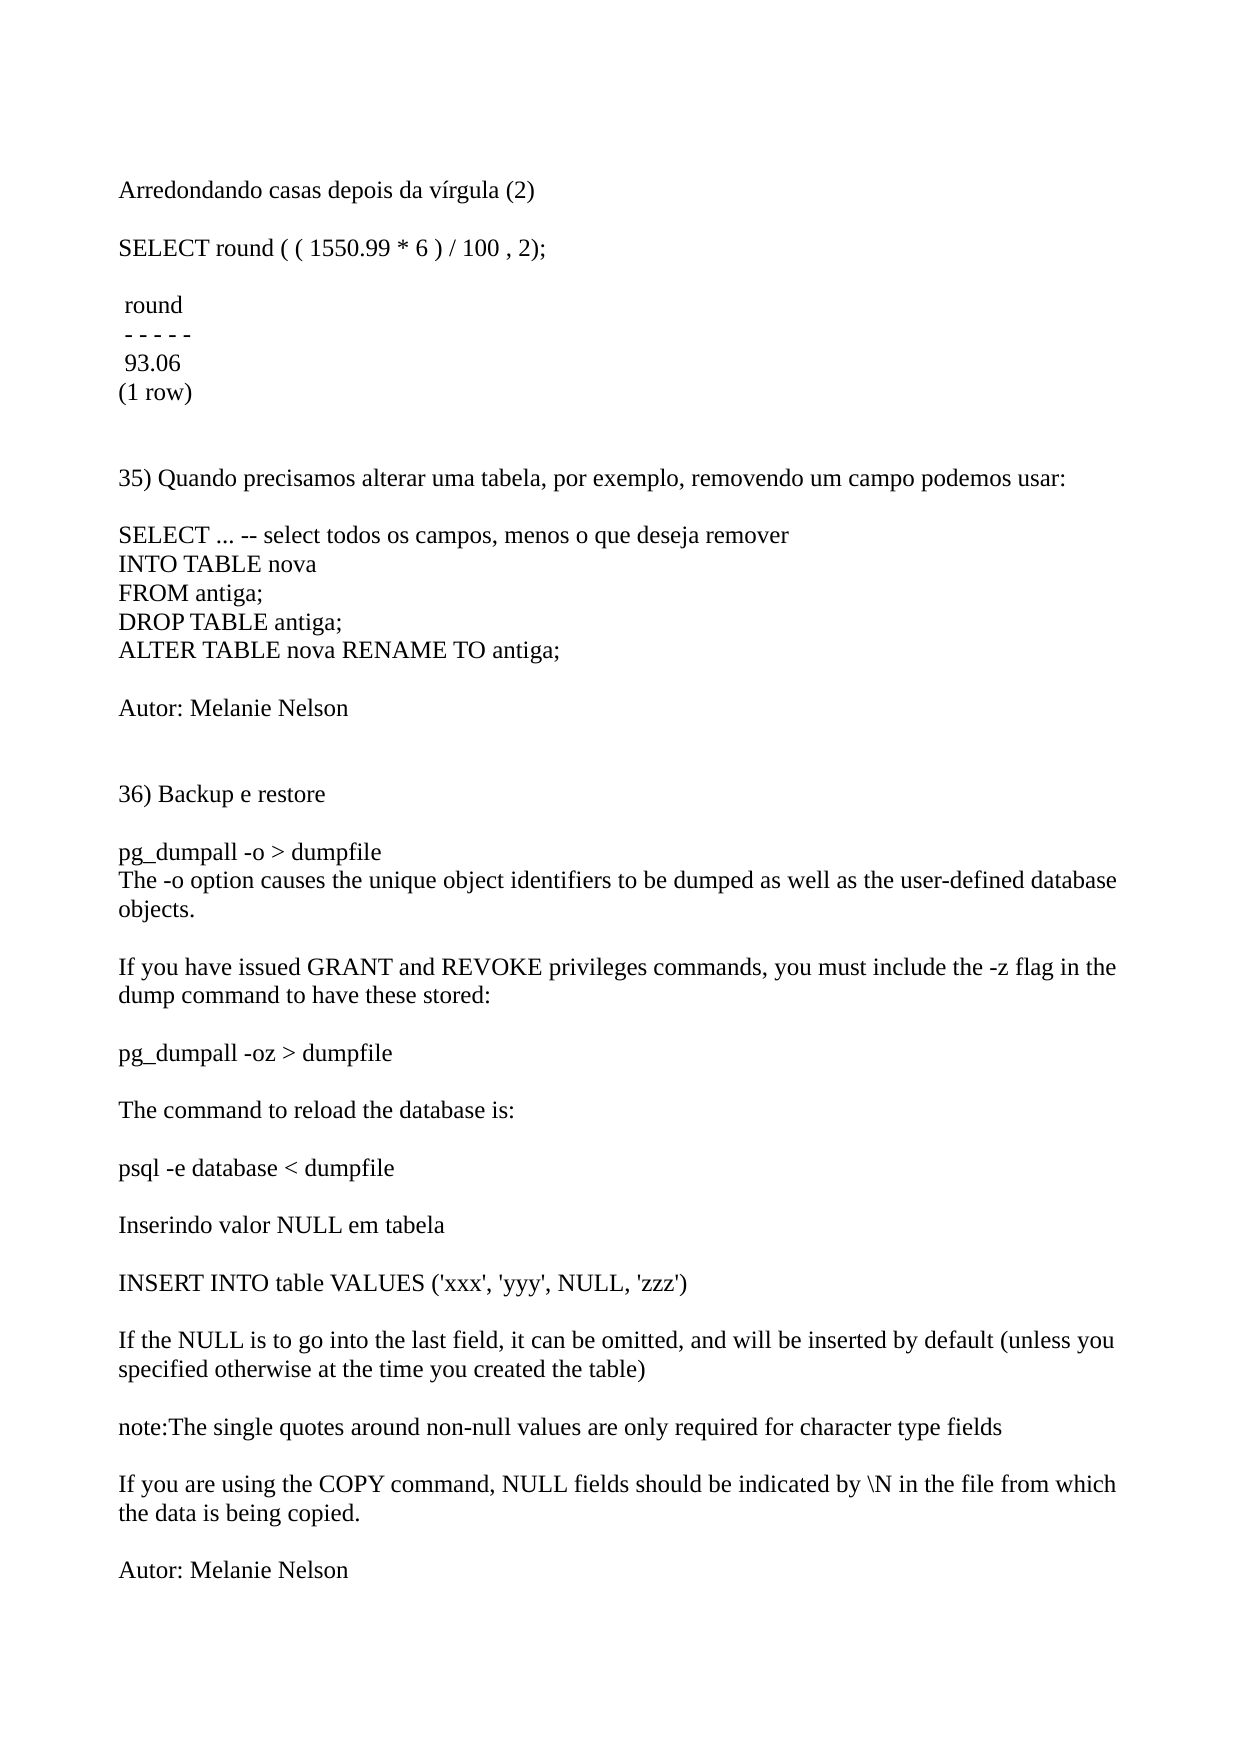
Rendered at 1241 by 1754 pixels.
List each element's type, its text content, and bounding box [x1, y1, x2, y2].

text Arredondando casas depois da vírgula (2) SELECT round ( ( 1550.99 * 6 ) / 100 , 2); round - - - - - 93.06 (1 row) 35) Quando precisamos alterar uma tabela, por exemplo, removendo um campo podemos usar: SELECT ... -- select todos os campos, menos o que deseja remover INTO TABLE nova FROM antiga; DROP TABLE antiga; ALTER TABLE nova RENAME TO antiga; Autor: Melanie Nelson 36) Backup e restore pg_dumpall -o > dumpfile The -o option causes the unique object identifiers to be dumped as well as the user-defined database objects. If you have issued GRANT and REVOKE privileges commands, you must include the -z flag in the dump command to have these stored: pg_dumpall -oz > dumpfile The command to reload the database is: psql -e database < dumpfile Inserindo valor NULL em tabela INSERT INTO table VALUES ('xxx', 'yyy', NULL, 'zzz') If the NULL is to go into the last field, it can be omitted, and will be inserted by default (unless you specified otherwise at the time you created the table) note:The single quotes around non-null values are only required for character type fields If you are using the COPY command, NULL fields should be indicated by \N in the file from which the data is being copied. Autor: Melanie Nelson [118, 118, 1122, 1613]
